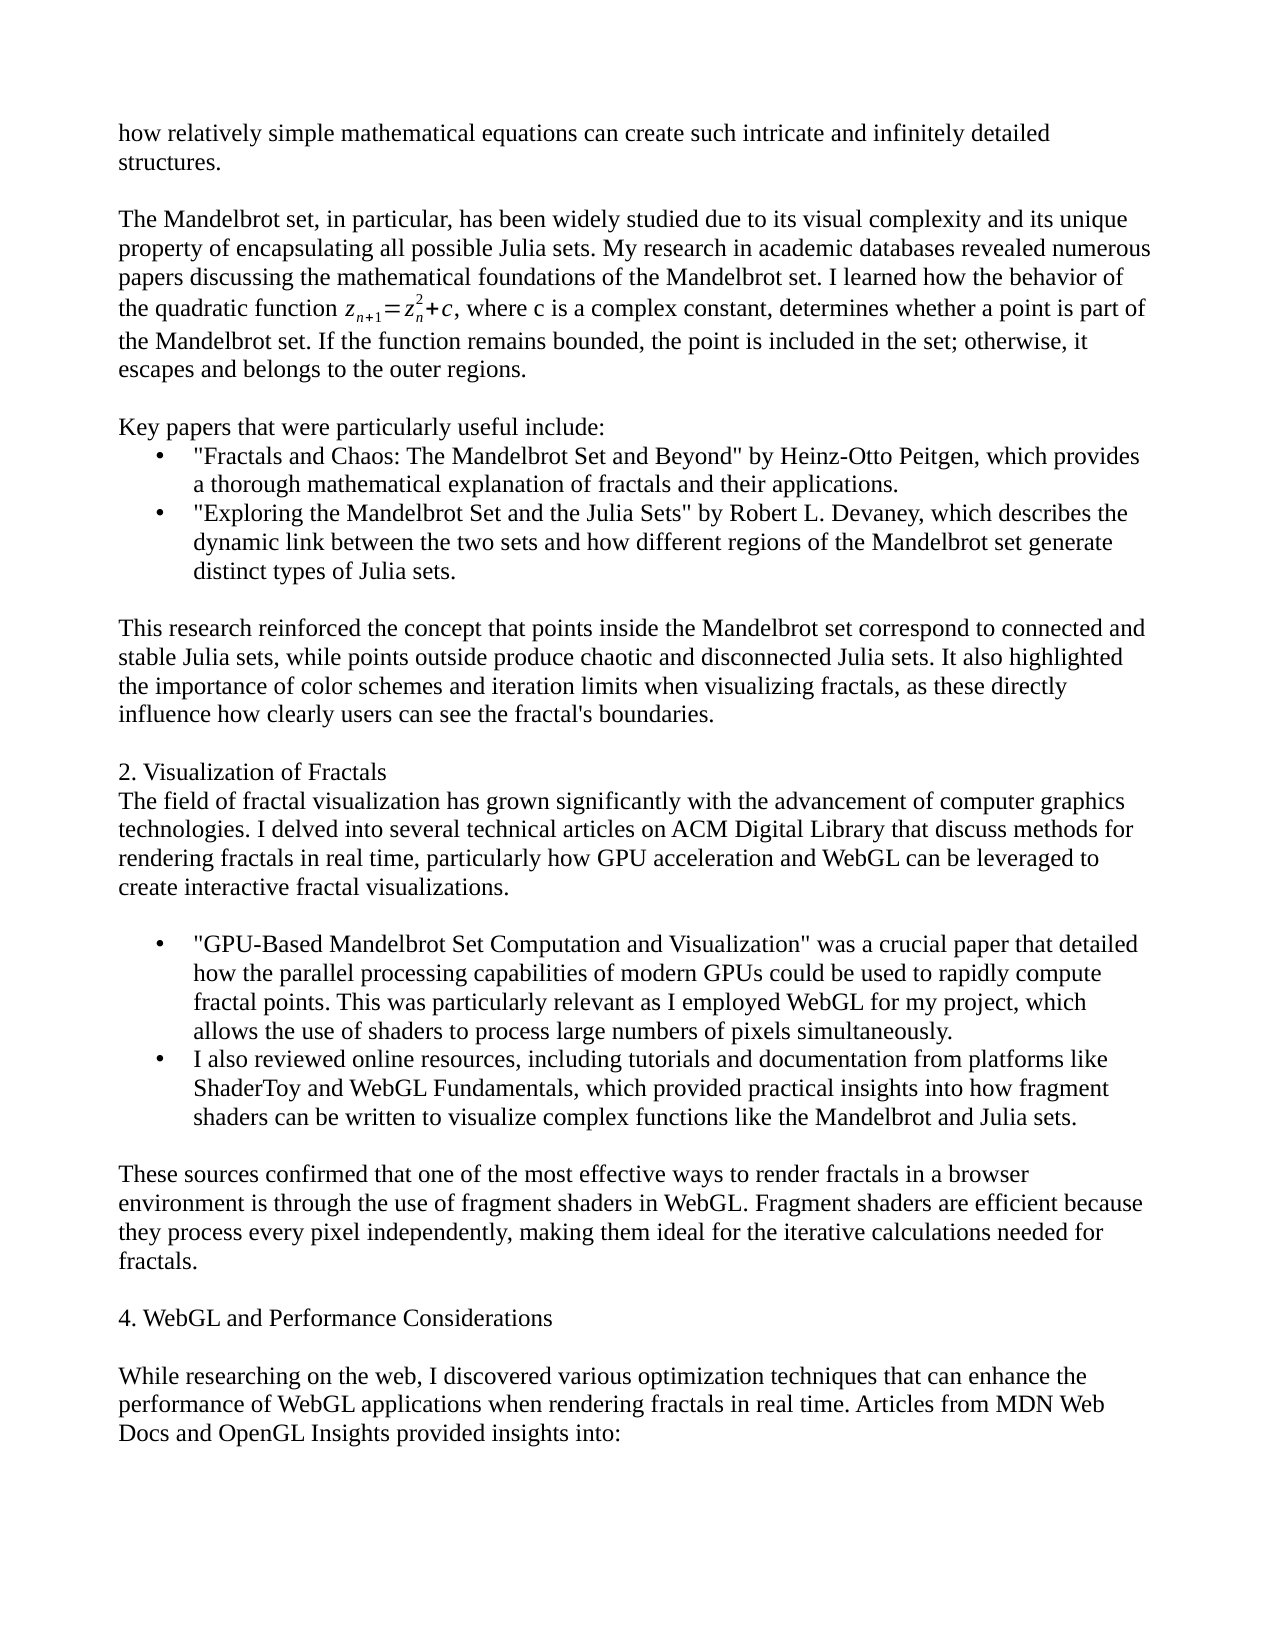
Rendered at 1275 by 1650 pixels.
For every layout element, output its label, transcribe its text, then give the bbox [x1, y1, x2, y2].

text Key papers that were particularly useful include: [118, 412, 1157, 441]
text While researching on the web, I discovered various optimization techniques that can enhance the performance of WebGL applications when rendering fractals in real time. Articles from MDN Web Docs and OpenGL Insights provided insights into: [118, 1361, 1157, 1447]
text The field of fractal visualization has grown significantly with the advancement of computer graphics technologies. I delved into several technical articles on ACM Digital Library that discuss methods for rendering fractals in real time, particularly how GPU acceleration and WebGL can be leveraged to create interactive fractal visualizations. [118, 786, 1157, 901]
list I also reviewed online resources, including tutorials and documentation from platforms like ShaderToy and WebGL Fundamentals, which provided practical insights into how fragment shaders can be written to visualize complex functions like the Mandelbrot and Julia sets. [156, 1044, 1157, 1131]
list "GPU-Based Mandelbrot Set Computation and Visualization" was a crucial paper that detailed how the parallel processing capabilities of modern GPUs could be used to rapidly compute fractal points. This was particularly relevant as I employed WebGL for my project, which allows the use of shaders to process large numbers of pixels simultaneously. [156, 929, 1157, 1044]
text The Mandelbrot set, in particular, has been widely studied due to its visual complexity and its unique property of encapsulating all possible Julia sets. My research in academic databases revealed numerous papers discussing the mathematical foundations of the Mandelbrot set. I learned how the behavior of the quadratic function , where c is a complex constant, determines whether a point is part of the Mandelbrot set. If the function remains bounded, the point is included in the set; otherwise, it escapes and belongs to the outer regions. [118, 204, 1157, 383]
text 4. WebGL and Performance Considerations [118, 1303, 1157, 1332]
text 2. Visualization of Fractals [118, 757, 1157, 786]
list "Exploring the Mandelbrot Set and the Julia Sets" by Robert L. Devaney, which describes the dynamic link between the two sets and how different regions of the Mandelbrot set generate distinct types of Julia sets. [156, 498, 1157, 584]
text These sources confirmed that one of the most effective ways to render fractals in a browser environment is through the use of fragment shaders in WebGL. Fragment shaders are efficient because they process every pixel independently, making them ideal for the iterative calculations needed for fractals. [118, 1159, 1157, 1274]
text This research reinforced the concept that points inside the Mandelbrot set correspond to connected and stable Julia sets, while points outside produce chaotic and disconnected Julia sets. It also highlighted the importance of color schemes and iteration limits when visualizing fractals, as these directly influence how clearly users can see the fractal's boundaries. [118, 613, 1157, 728]
list "Fractals and Chaos: The Mandelbrot Set and Beyond" by Heinz-Otto Peitgen, which provides a thorough mathematical explanation of fractals and their applications. [156, 441, 1157, 498]
text how relatively simple mathematical equations can create such intricate and infinitely detailed structures. [118, 118, 1157, 176]
